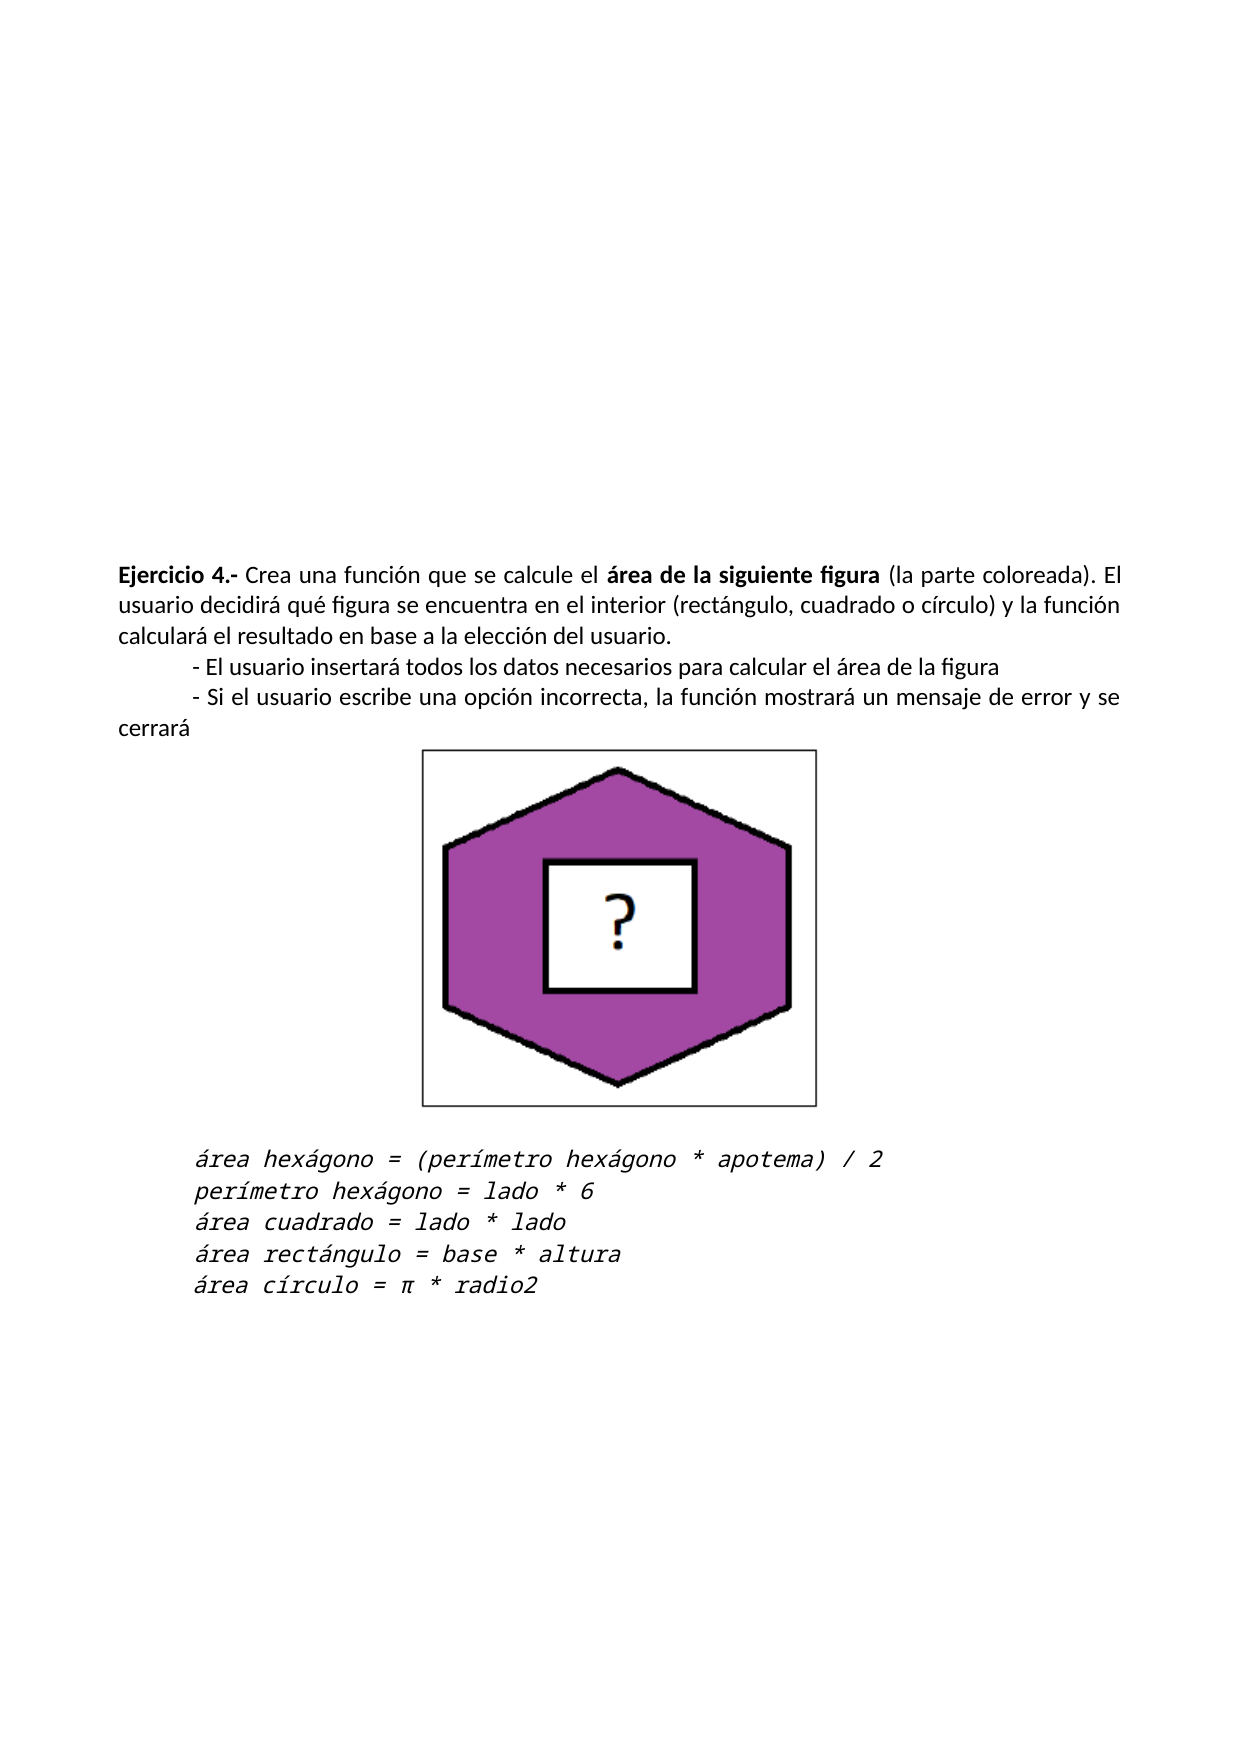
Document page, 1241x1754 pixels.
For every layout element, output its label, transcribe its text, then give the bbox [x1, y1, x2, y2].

text área cuadrado = lado * lado [119, 1206, 1122, 1237]
text área hexágono = (perímetro hexágono * apotema) / 2 [119, 1143, 1122, 1174]
text perímetro hexágono = lado * 6 [119, 1174, 1122, 1206]
text - El usuario insertará todos los datos necesarios para calcular el área de la figura [118, 651, 1122, 682]
text - Si el usuario escribe una opción incorrecta, la función mostrará un mensaje de error y se cerrará [118, 682, 1122, 743]
text área círculo = π * radio2 [118, 1269, 1122, 1300]
text área rectángulo = base * altura [119, 1237, 1122, 1269]
picture [416, 742, 824, 1115]
text Ejercicio 4.- Crea una función que se calcule el área de la siguiente figura (la parte coloreada). El usuario decidirá qué figura se encuentra en el interior (rectángulo, cuadrado o círculo) y la función calculará el resultado en base a la elección del usuario. [118, 559, 1122, 651]
